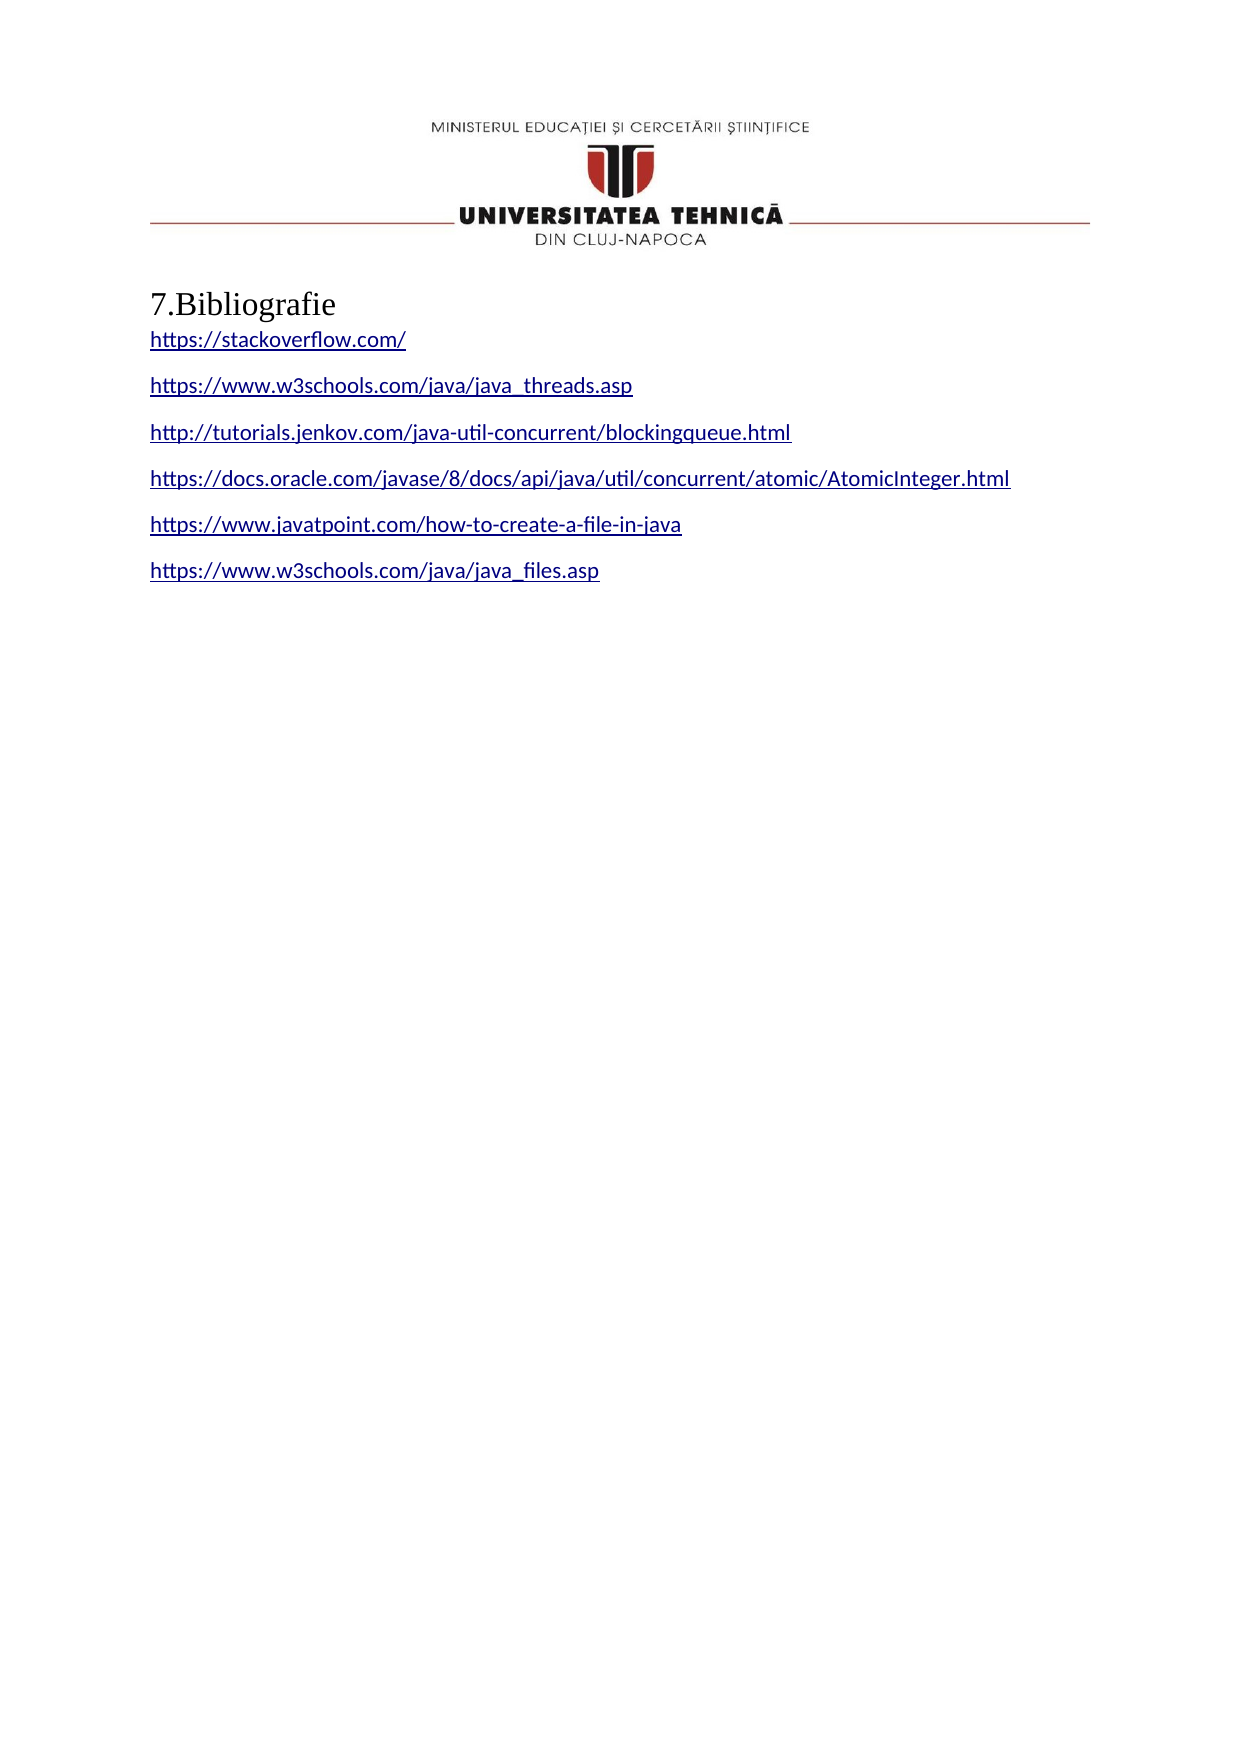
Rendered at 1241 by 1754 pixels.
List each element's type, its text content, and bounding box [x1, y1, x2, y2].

subtitle 7.Bibliografie [150, 284, 1090, 323]
text https://www.javatpoint.com/how-to-create-a-file-in-java [150, 510, 1090, 538]
text https://stackoverflow.com/ [150, 325, 1090, 353]
text https://www.w3schools.com/java/java_files.asp [150, 557, 1090, 585]
text https://www.w3schools.com/java/java_threads.asp [150, 371, 1090, 399]
text https://docs.oracle.com/javase/8/docs/api/java/util/concurrent/atomic/AtomicInteger.html [150, 464, 1090, 492]
text http://tutorials.jenkov.com/java-util-concurrent/blockingqueue.html [150, 418, 1090, 446]
